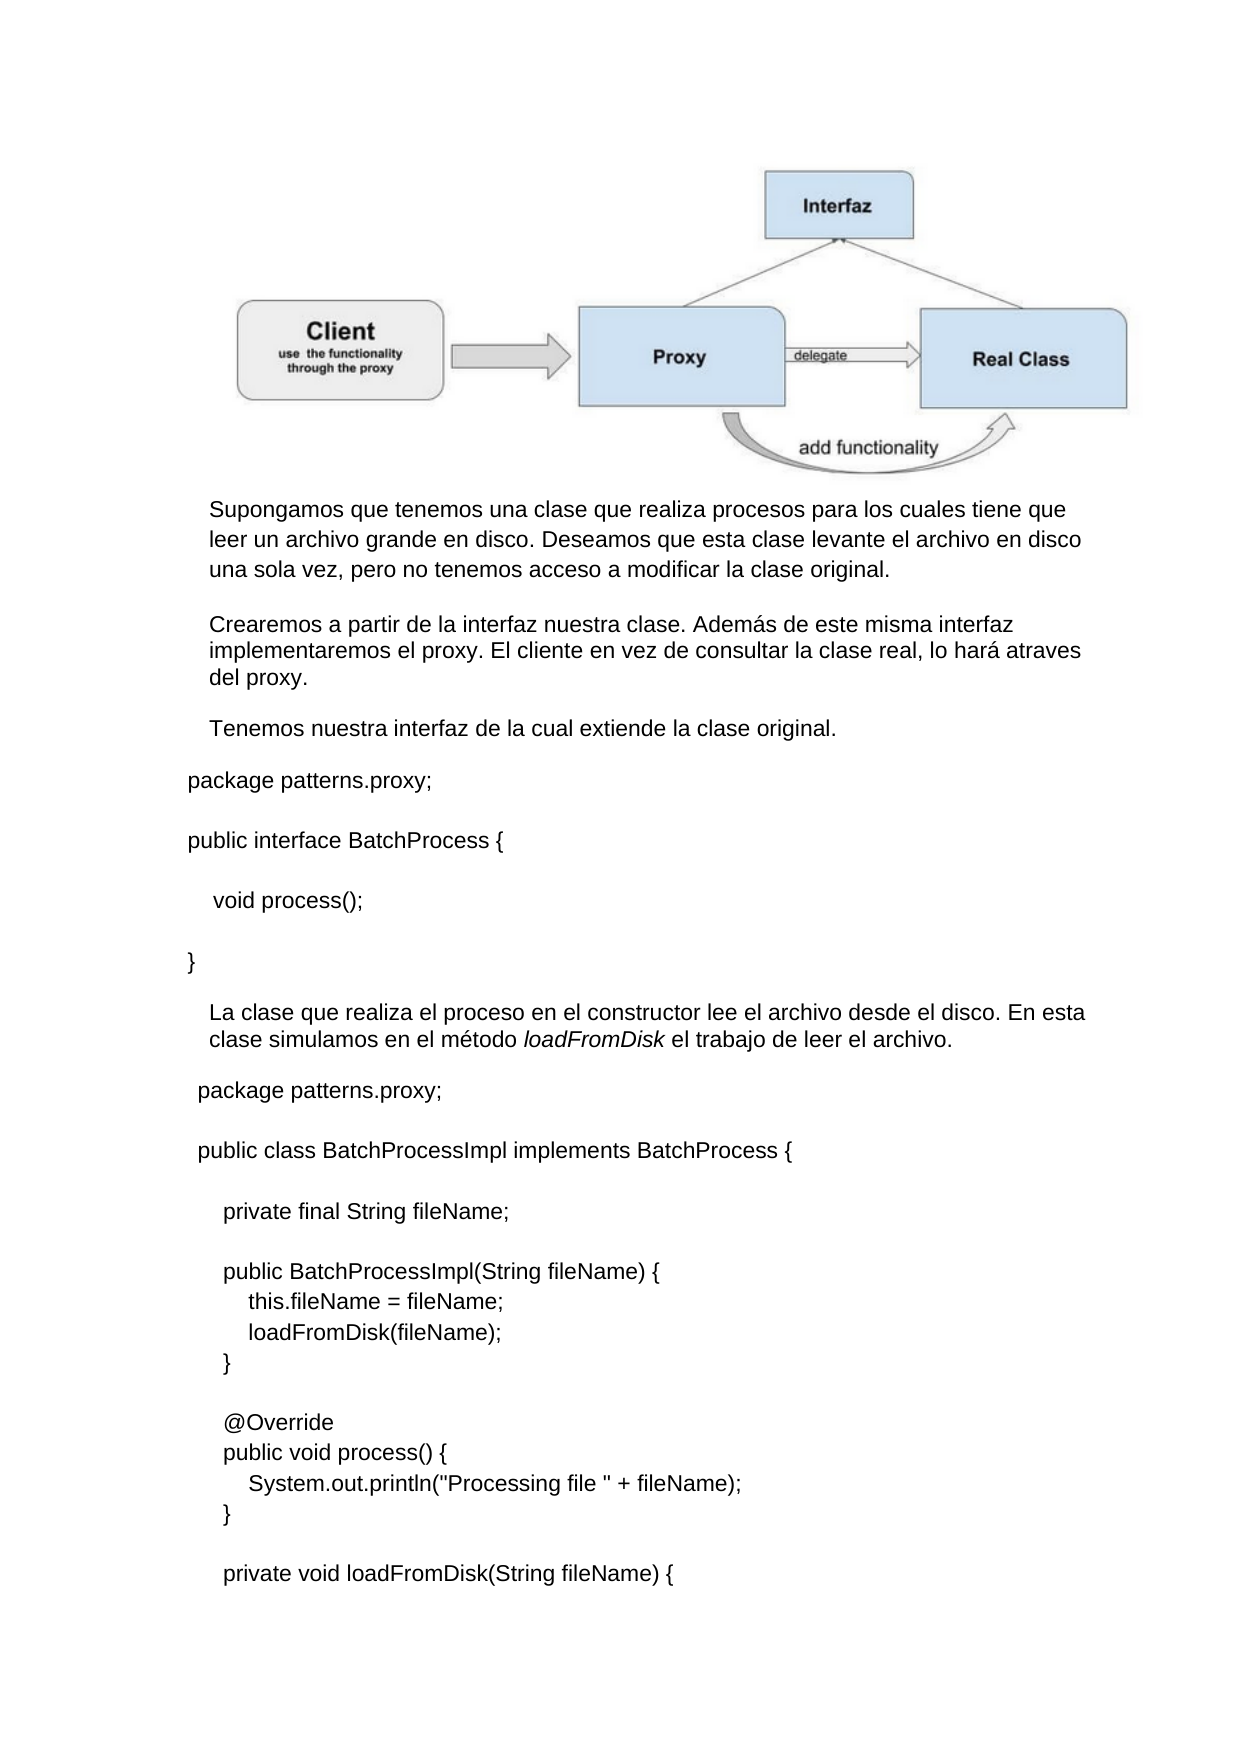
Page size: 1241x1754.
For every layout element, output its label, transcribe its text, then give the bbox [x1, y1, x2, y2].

text La clase que realiza el proceso en el constructor lee el archivo desde el disco. En esta clase simulamos en el método loadFromDisk el trabajo de leer el archivo. [209, 999, 1090, 1052]
table_header [150, 1077, 197, 1604]
picture [208, 150, 1150, 492]
text Tenemos nuestra interfaz de la cual extiende la clase original. [209, 715, 1090, 742]
table_header package patterns.proxy; public class BatchProcessImpl implements BatchProcess { private final String fileName; public BatchProcessImpl(String fileName) { this.fileName = fileName; loadFromDisk(fileName); } @Override public void process() { System.out.println("Processing file " + fileName); } private void loadFromDisk(String fileName) { [198, 1077, 1090, 1604]
table_header [150, 767, 187, 974]
text Supongamos que tenemos una clase que realiza procesos para los cuales tiene que leer un archivo grande en disco. Deseamos que esta clase levante el archivo en disco una sola vez, pero no tenemos acceso a modificar la clase original. [209, 496, 1090, 582]
table_header package patterns.proxy; public interface BatchProcess { void process(); } [188, 767, 575, 974]
text Crearemos a partir de la interfaz nuestra clase. Además de este misma interfaz implementaremos el proxy. El cliente en vez de consultar la clase real, lo hará atraves del proxy. [209, 611, 1090, 690]
